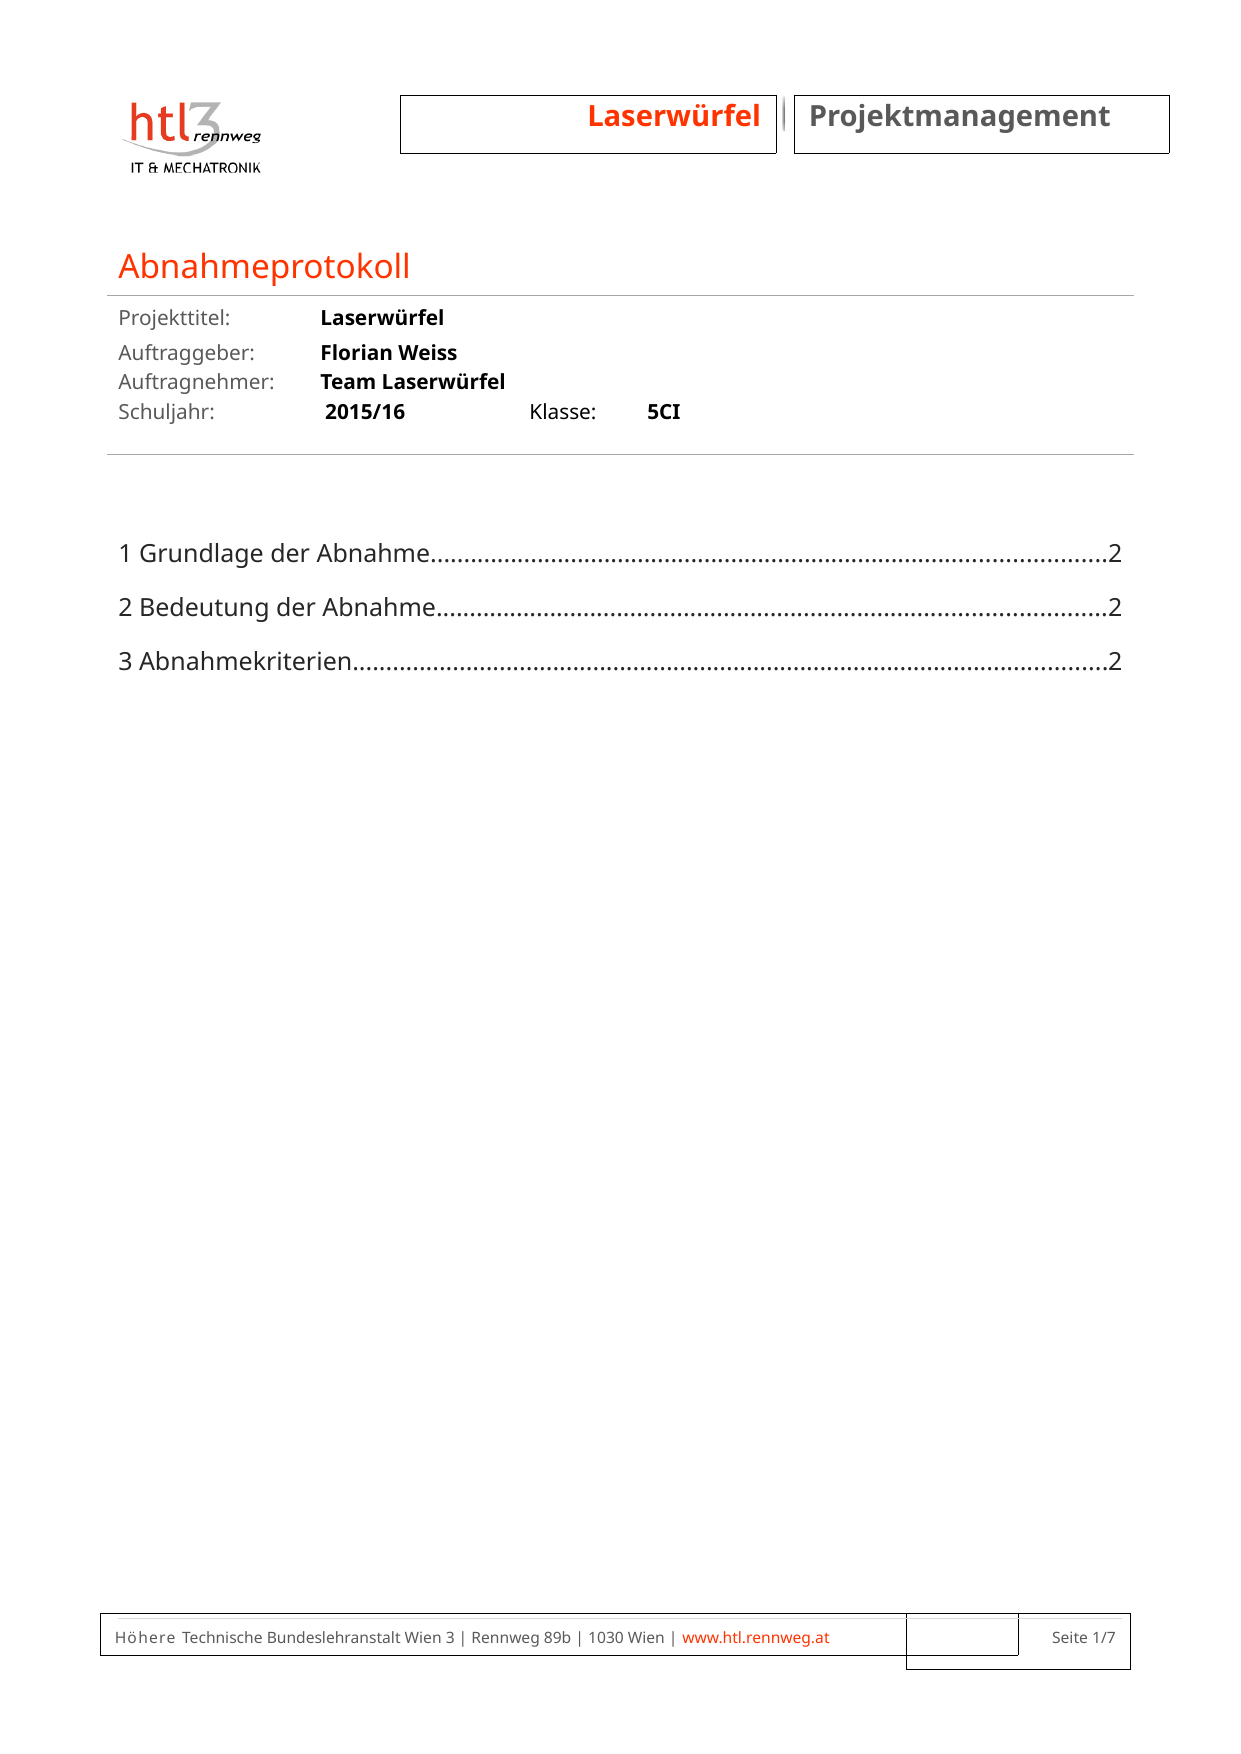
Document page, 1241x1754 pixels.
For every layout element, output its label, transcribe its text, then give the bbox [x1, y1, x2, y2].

table_cell Klasse: [518, 396, 636, 425]
table_header Abnahmeprotokoll [107, 236, 841, 295]
table_cell Schuljahr: [107, 396, 314, 425]
table_header [841, 236, 1134, 295]
text 2 Bedeutung der Abnahme 2 [118, 593, 1122, 622]
table_cell Florian Weiss [309, 336, 1134, 366]
table_cell Auftraggeber: [107, 336, 309, 366]
table_cell Laserwürfel [309, 296, 1134, 336]
table_cell [107, 425, 1134, 454]
text 1 Grundlage der Abnahme 2 [118, 539, 1122, 568]
table_cell 2015/16 [314, 396, 518, 425]
table_cell 5CI [636, 396, 945, 425]
table_cell Auftragnehmer: [107, 366, 309, 396]
table_cell Projekttitel: [107, 296, 309, 336]
text 3 Abnahmekriterien 2 [118, 647, 1122, 676]
table_cell Team Laserwürfel [309, 366, 1134, 396]
table_cell [945, 396, 1134, 425]
